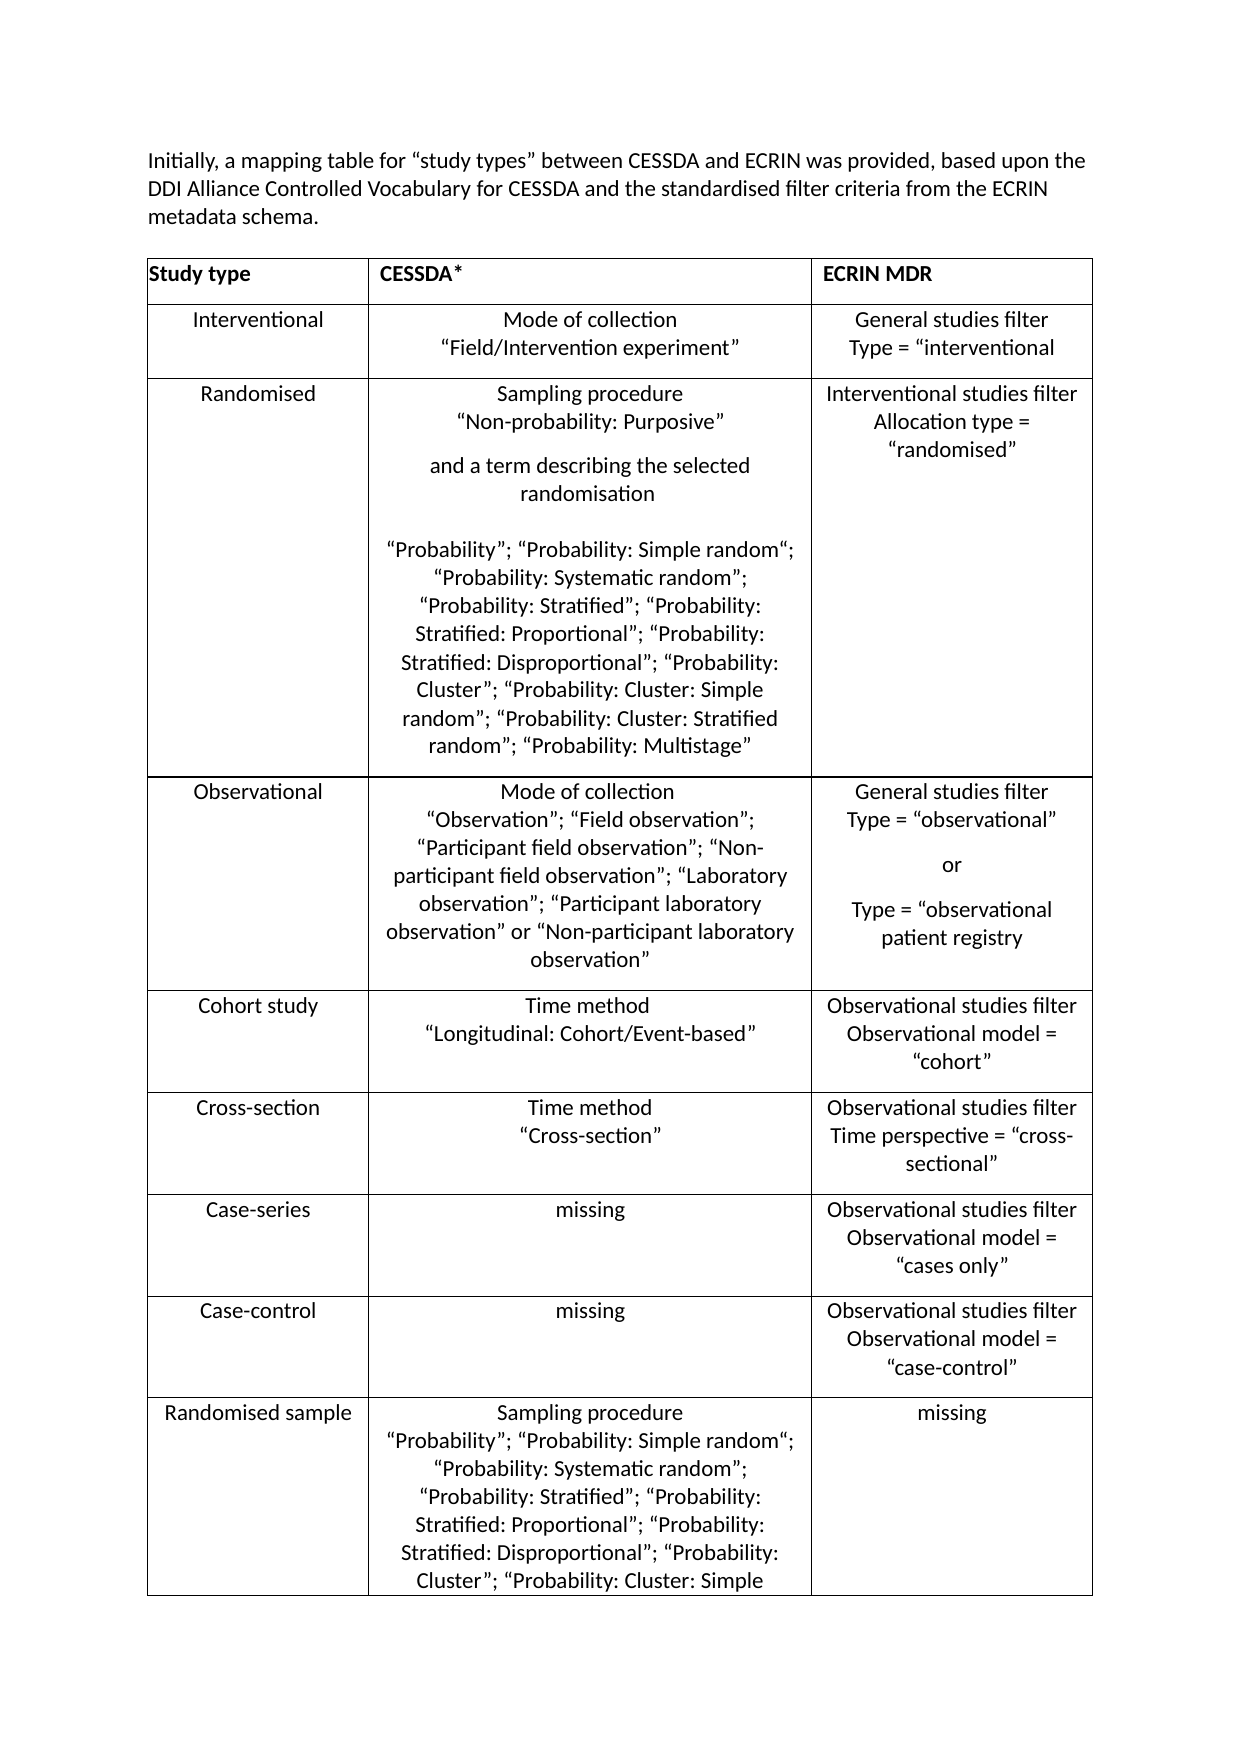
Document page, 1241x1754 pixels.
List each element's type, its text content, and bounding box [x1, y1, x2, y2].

table_cell missing [812, 1398, 1092, 1594]
table_cell Observational studies filter Observational model = “cases only” [812, 1195, 1092, 1296]
table_header CESSDA* [369, 259, 811, 304]
table_cell Mode of collection “Observation”; “Field observation”; “Participant field observation”; “Non-participant field observation”; “Laboratory observation”; “Participant laboratory observation” or “Non-participant laboratory observation” [369, 778, 811, 990]
table_cell Interventional studies filter Allocation type = “randomised” [812, 379, 1092, 776]
table_cell Sampling procedure “Probability”; “Probability: Simple random“; “Probability: Systematic random”; “Probability: Stratified”; “Probability: Stratified: Proportional”; “Probability: Stratified: Disproportional”; “Probability: Cluster”; “Probability: Cluster: Simple [369, 1398, 811, 1594]
table_cell Case-series [148, 1195, 368, 1296]
table_cell Sampling procedure “Non-probability: Purposive” and a term describing the selected randomisation “Probability”; “Probability: Simple random“; “Probability: Systematic random”; “Probability: Stratified”; “Probability: Stratified: Proportional”; “Probability: Stratified: Disproportional”; “Probability: Cluster”; “Probability: Cluster: Simple random”; “Probability: Cluster: Stratified random”; “Probability: Multistage” [369, 379, 811, 776]
table_cell General studies filter Type = “observational” or Type = “observational patient registry [812, 778, 1092, 990]
table_cell Time method “Longitudinal: Cohort/Event-based” [369, 991, 811, 1092]
table_cell Mode of collection “Field/Intervention experiment” [369, 305, 811, 378]
table_cell missing [369, 1297, 811, 1397]
table_cell Case-control [148, 1297, 368, 1397]
table_header ECRIN MDR [812, 259, 1092, 304]
table_cell Cross-section [148, 1093, 368, 1194]
table_cell Randomised sample [148, 1398, 368, 1594]
table_cell Observational studies filter Observational model = “case-control” [812, 1297, 1092, 1397]
table_cell Interventional [148, 305, 368, 378]
table_cell Randomised [148, 379, 368, 776]
text Initially, a mapping table for “study types” between CESSDA and ECRIN was provided, based upon the DDI Alliance Controlled Vocabulary for CESSDA and the standardised filter criteria from the ECRIN metadata schema. [148, 146, 1093, 230]
table_cell Observational studies filter Observational model = “cohort” [812, 991, 1092, 1092]
table_cell missing [369, 1195, 811, 1296]
table_cell Observational [148, 778, 368, 990]
table_cell Cohort study [148, 991, 368, 1092]
table_cell General studies filter Type = “interventional [812, 305, 1092, 378]
table_cell Time method “Cross-section” [369, 1093, 811, 1194]
table_cell Observational studies filter Time perspective = “cross-sectional” [812, 1093, 1092, 1194]
table_header Study type [148, 259, 368, 304]
